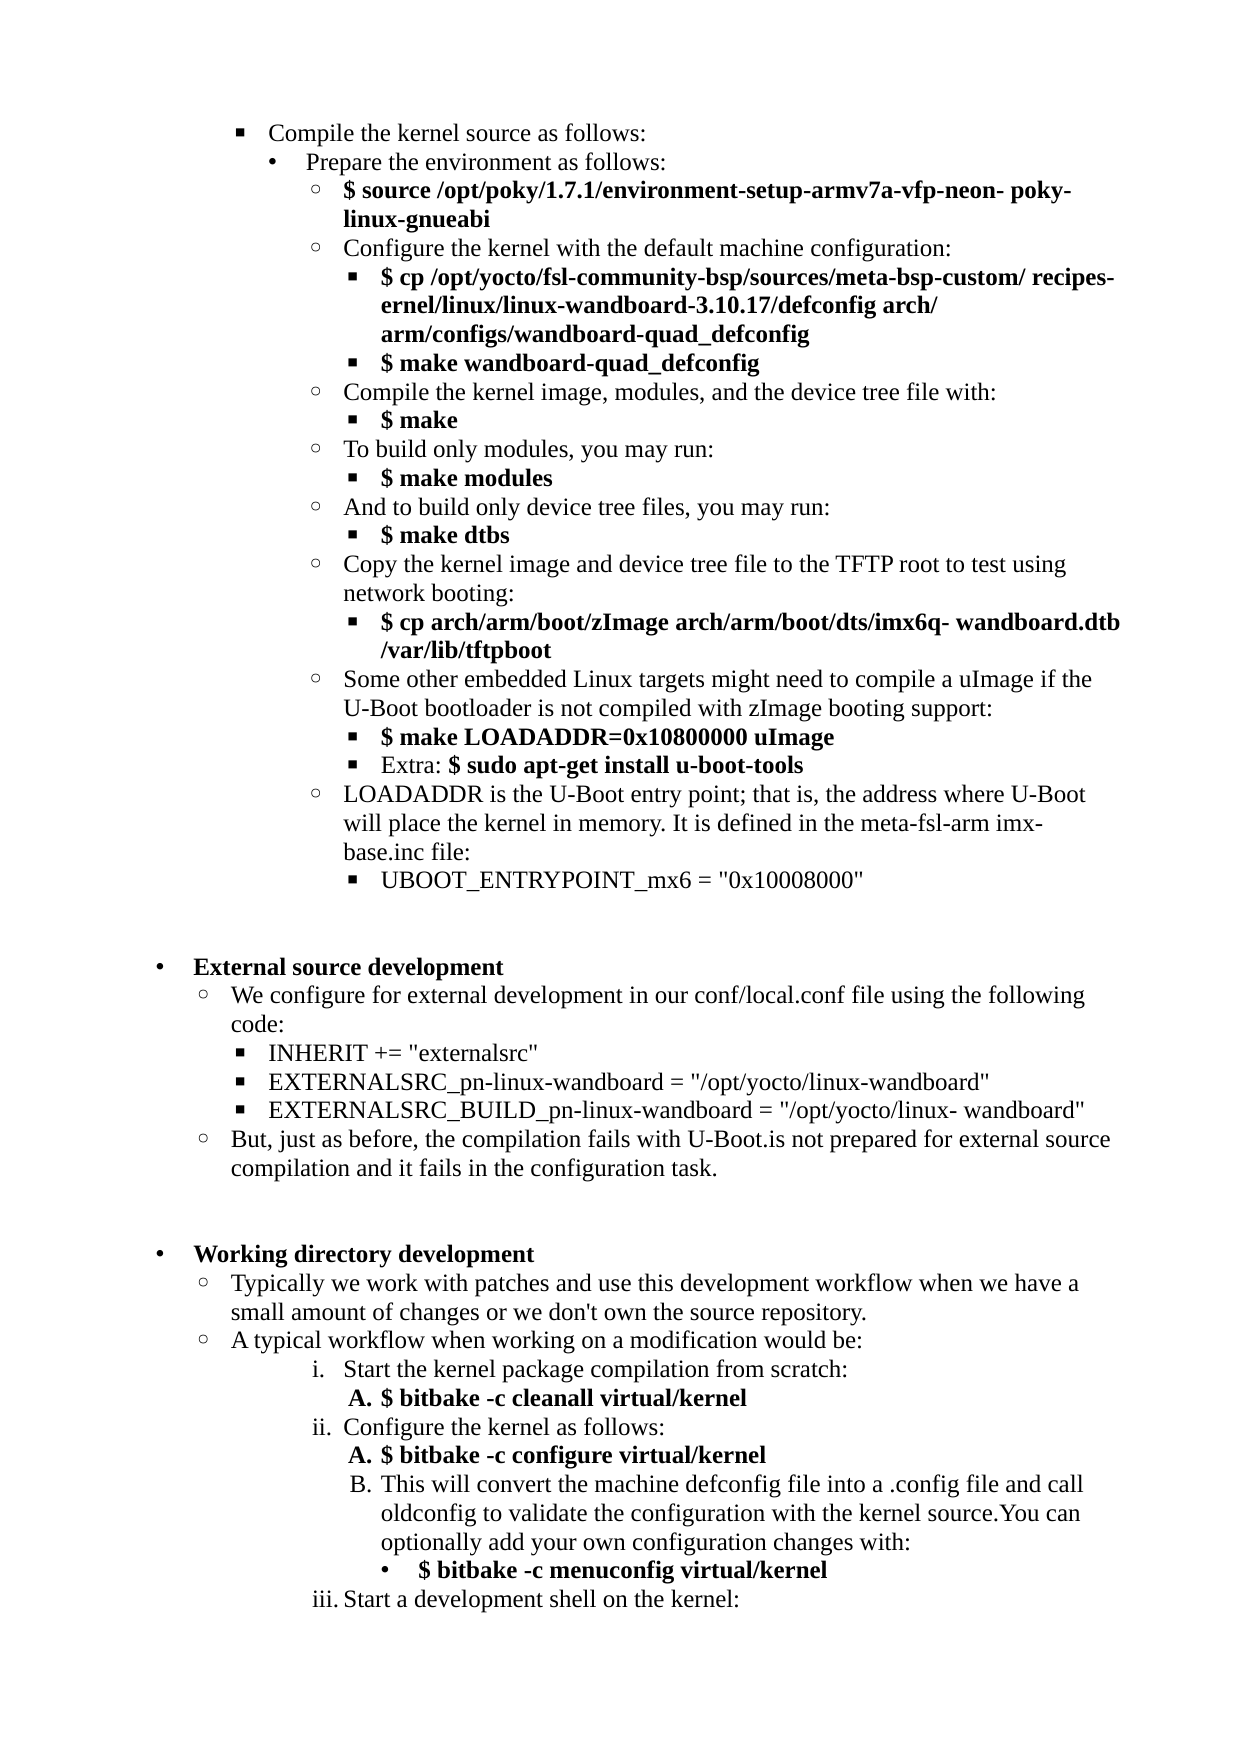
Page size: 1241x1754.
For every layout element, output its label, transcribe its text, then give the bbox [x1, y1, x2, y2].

list Typically we work with patches and use this development workflow when we have a small amount of changes or we don't own the source repository. [193, 1268, 1122, 1326]
list Prepare the environment as follows: [268, 147, 1122, 176]
list A typical workflow when working on a modification would be: [193, 1326, 1122, 1354]
list And to build only device tree files, you may run: [306, 492, 1122, 521]
list We configure for external development in our conf/local.conf file using the following code: [193, 981, 1122, 1038]
list INHERIT += "externalsrc" [231, 1038, 1122, 1067]
list This will convert the machine defconfig file into a .config file and call oldconfig to validate the configuration with the kernel source.You can optionally add your own configuration changes with: [343, 1469, 1122, 1556]
list External source development [156, 952, 1122, 981]
list $ make dtbs [343, 521, 1122, 549]
list Configure the kernel with the default machine configuration: [306, 233, 1122, 262]
list Working directory development [156, 1239, 1122, 1268]
list $ cp arch/arm/boot/zImage arch/arm/boot/dts/imx6q- wandboard.dtb /var/lib/tftpboot [343, 607, 1122, 664]
list Compile the kernel source as follows: [231, 118, 1122, 147]
list Copy the kernel image and device tree file to the TFTP root to test using network booting: [306, 549, 1122, 607]
list $ bitbake -c cleanall virtual/kernel [343, 1383, 1122, 1412]
list But, just as before, the compilation fails with U-Boot.is not prepared for external source compilation and it fails in the configuration task. [193, 1124, 1122, 1182]
list $ bitbake -c configure virtual/kernel [343, 1441, 1122, 1469]
list Configure the kernel as follows: [306, 1412, 1122, 1441]
list Compile the kernel image, modules, and the device tree file with: [306, 377, 1122, 406]
list Some other embedded Linux targets might need to compile a uImage if the U-Boot bootloader is not compiled with zImage booting support: [306, 664, 1122, 722]
list $ source /opt/poky/1.7.1/environment-setup-armv7a-vfp-neon- poky-linux-gnueabi [306, 176, 1122, 233]
list EXTERNALSRC_pn-linux-wandboard = "/opt/yocto/linux-wandboard" [231, 1067, 1122, 1096]
list UBOOT_ENTRYPOINT_mx6 = "0x10008000" [343, 866, 1122, 894]
list $ bitbake -c menuconfig virtual/kernel [381, 1556, 1122, 1584]
list To build only modules, you may run: [306, 434, 1122, 463]
list $ cp /opt/yocto/fsl-community-bsp/sources/meta-bsp-custom/ recipes-ernel/linux/linux-wandboard-3.10.17/defconfig arch/ arm/configs/wandboard-quad_defconfig [343, 262, 1122, 348]
list $ make LOADADDR=0x10800000 uImage [343, 722, 1122, 751]
list $ make wandboard-quad_defconfig [343, 348, 1122, 377]
list Extra: $ sudo apt-get install u-boot-tools [343, 751, 1122, 779]
list Start a development shell on the kernel: [306, 1584, 1122, 1613]
list Start the kernel package compilation from scratch: [306, 1354, 1122, 1383]
list $ make [343, 406, 1122, 434]
list $ make modules [343, 463, 1122, 492]
list LOADADDR is the U-Boot entry point; that is, the address where U-Boot will place the kernel in memory. It is defined in the meta-fsl-arm imx-base.inc file: [306, 779, 1122, 866]
list EXTERNALSRC_BUILD_pn-linux-wandboard = "/opt/yocto/linux- wandboard" [231, 1096, 1122, 1124]
